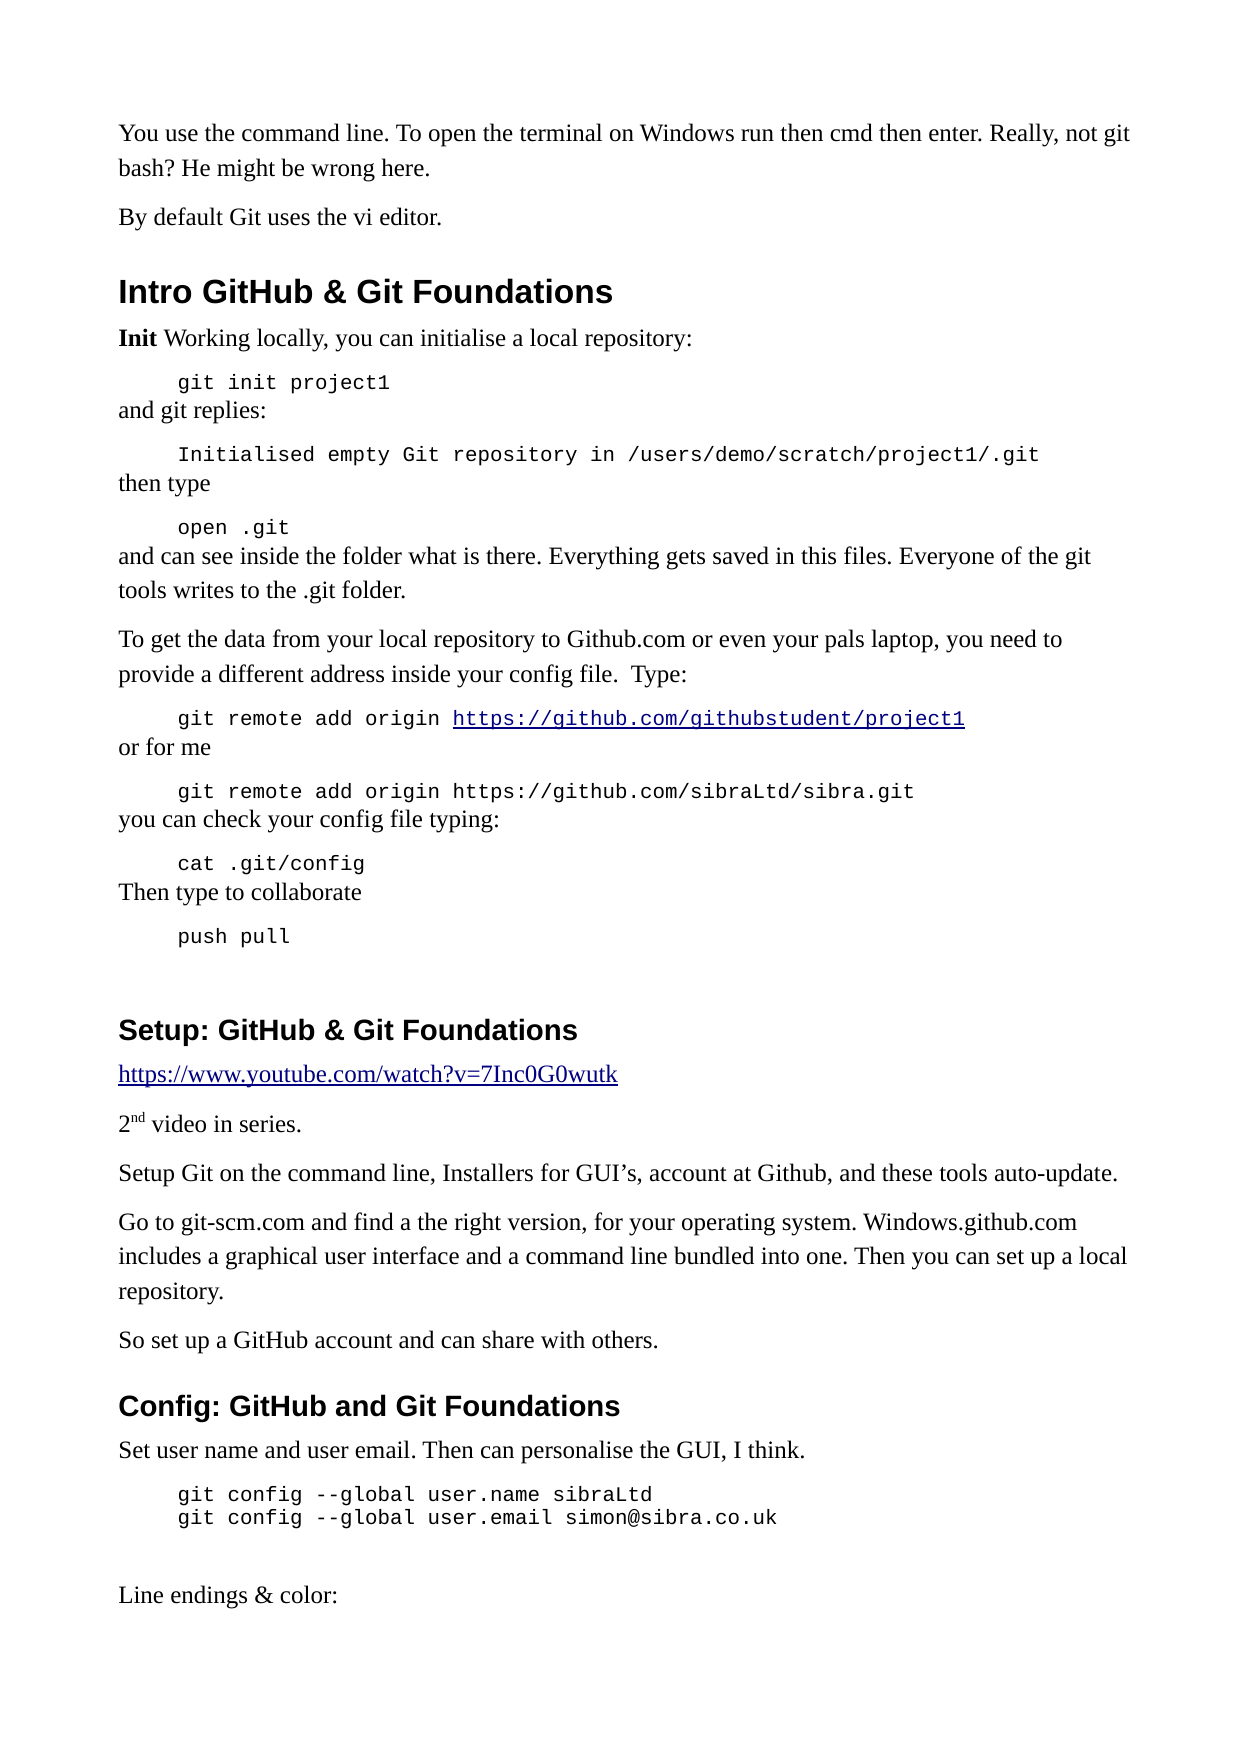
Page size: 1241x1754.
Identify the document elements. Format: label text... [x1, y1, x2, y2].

text Line endings & color: [118, 1580, 1140, 1609]
text and can see inside the folder what is there. Everything gets saved in this files. Everyone of the git tools writes to the .git folder. [118, 541, 1140, 604]
text https://www.youtube.com/watch?v=7Inc0G0wutk [118, 1059, 1140, 1088]
text git config --global user.email simon@sibra.co.uk [177, 1507, 1122, 1531]
text To get the data from your local repository to Github.com or even your pals laptop, you need to provide a different address inside your config file. Type: [118, 624, 1140, 688]
subtitle Intro GitHub & Git Foundations [118, 272, 1122, 310]
text you can check your config file typing: [118, 804, 1140, 833]
text and git replies: [118, 395, 1140, 424]
subtitle Config: GitHub and Git Foundations [118, 1388, 1122, 1422]
text cat .git/config [177, 853, 1122, 877]
text So set up a GitHub account and can share with others. [118, 1325, 1140, 1353]
text Go to git-scm.com and find a the right version, for your operating system. Windows.github.com includes a graphical user interface and a command line bundled into one. Then you can set up a local repository. [118, 1207, 1140, 1304]
text git remote add origin https://github.com/sibraLtd/sibra.git [177, 781, 1122, 804]
text then type [118, 468, 1140, 497]
text By default Git uses the vi editor. [118, 202, 1140, 230]
text push pull [177, 926, 1122, 950]
text Init Working locally, you can initialise a local repository: [118, 323, 1140, 351]
text Set user name and user email. Then can personalise the GUI, I think. [118, 1435, 1140, 1463]
text or for me [118, 732, 1122, 760]
text open .git [177, 517, 1122, 541]
text git init project1 [177, 372, 1122, 395]
text Then type to collaborate [118, 877, 1140, 906]
text Setup Git on the command line, Installers for GUI’s, account at Github, and these tools auto-update. [118, 1158, 1140, 1186]
text You use the command line. To open the terminal on Windows run then cmd then enter. Really, not git bash? He might be wrong here. [118, 118, 1140, 181]
text Initialised empty Git repository in /users/demo/scratch/project1/.git [177, 444, 1122, 468]
text git remote add origin https://github.com/githubstudent/project1 [177, 708, 1122, 732]
subtitle Setup: GitHub & Git Foundations [118, 1013, 1122, 1047]
text git config --global user.name sibraLtd [177, 1484, 1122, 1507]
text 2nd video in series. [118, 1109, 1140, 1137]
